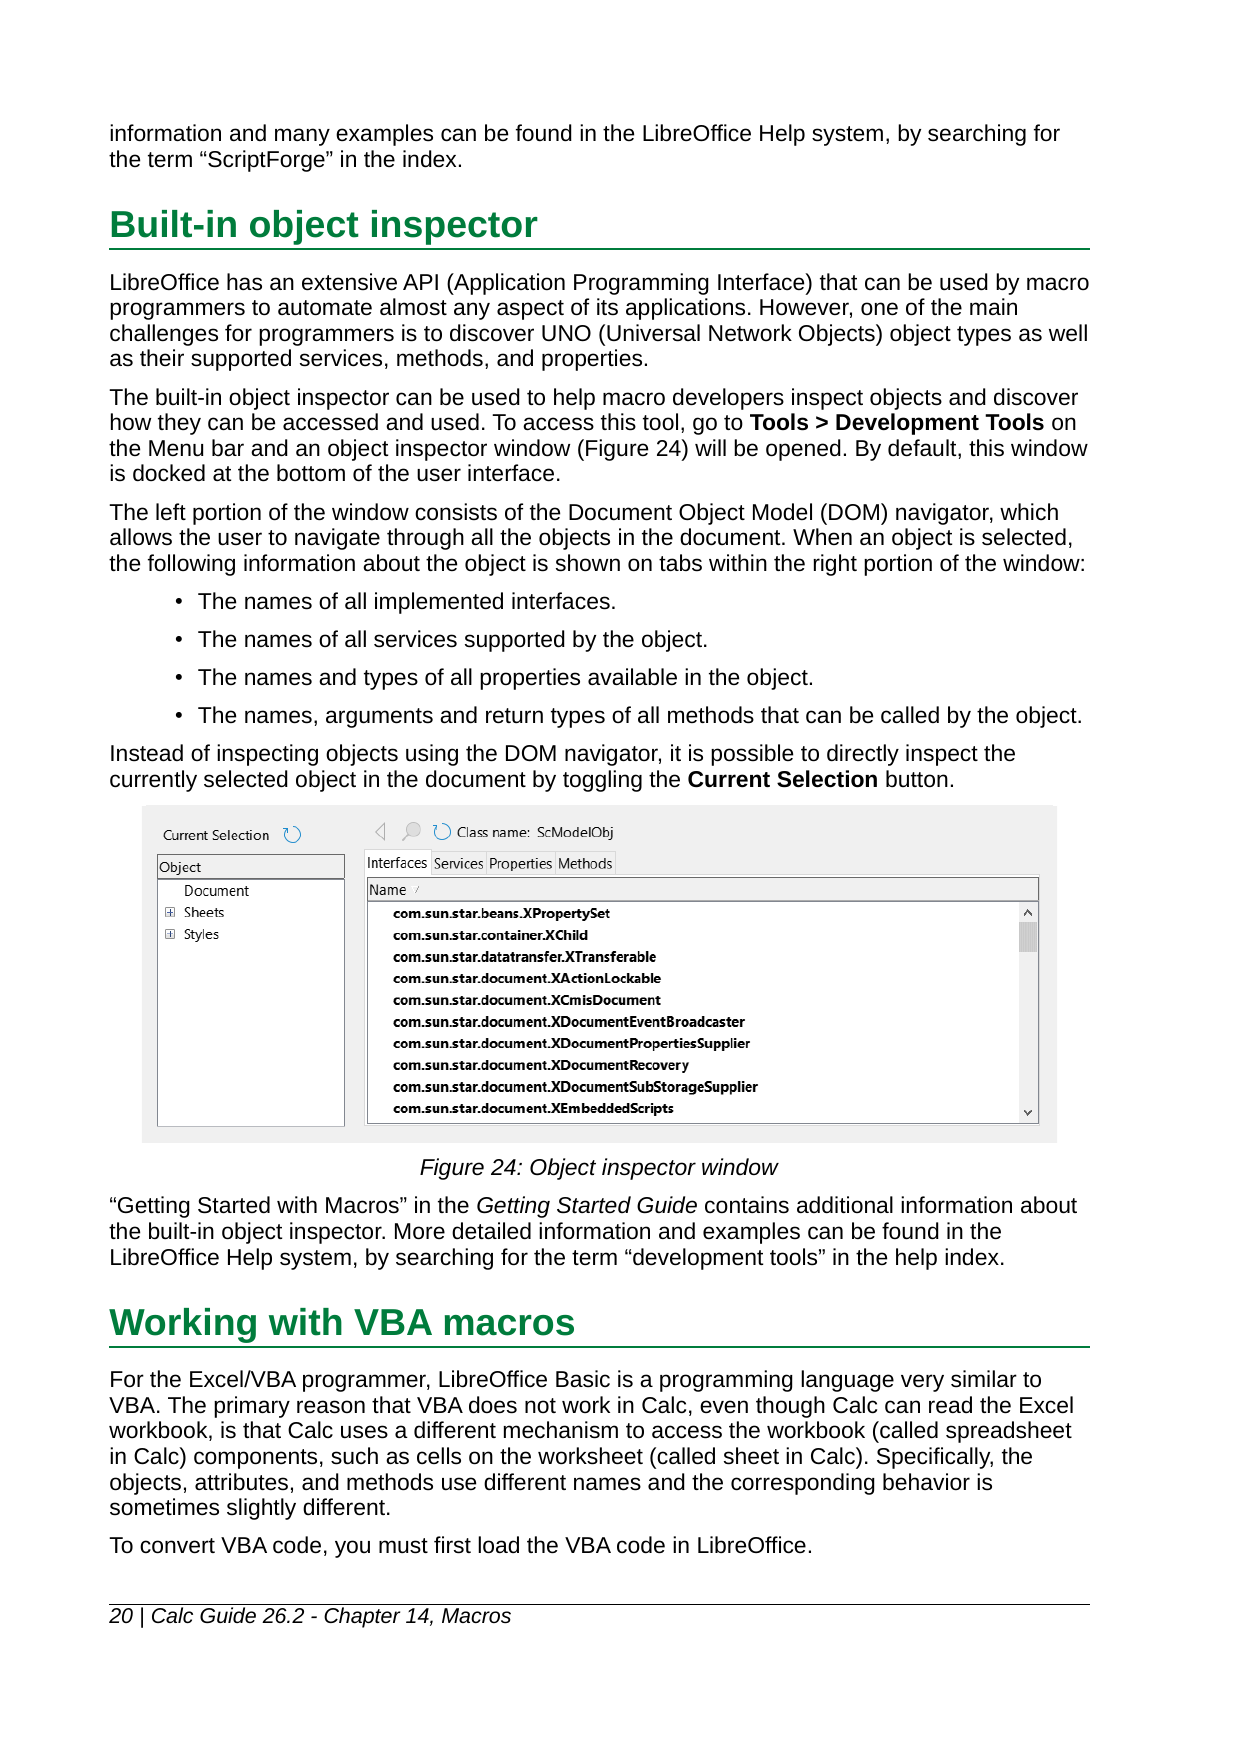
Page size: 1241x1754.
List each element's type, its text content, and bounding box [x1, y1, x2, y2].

text LibreOffice has an extensive API (Application Programming Interface) that can be used by macro programmers to automate almost any aspect of its applications. However, one of the main challenges for programmers is to discover UNO (Universal Network Objects) object types as well as their supported services, methods, and properties. [109, 269, 1090, 372]
list The names of all services supported by the object. [183, 627, 1090, 652]
list The names, arguments and return types of all methods that can be called by the object. [183, 703, 1090, 729]
list The names and types of all properties available in the object. [183, 665, 1090, 691]
text “Getting Started with Macros” in the Getting Started Guide contains additional information about the built-in object inspector. More detailed information and examples can be found in the LibreOffice Help system, by searching for the term “development tools” in the help index. [109, 1193, 1090, 1270]
text The built-in object inspector can be used to help macro developers inspect objects and discover how they can be accessed and used. To access this tool, go to Tools > Development Tools on the Menu bar and an object inspector window (Figure 24) will be opened. By default, this window is docked at the bottom of the user interface. [109, 384, 1090, 487]
subtitle Built-in object inspector [109, 203, 1090, 248]
text Instead of inspecting objects using the DOM navigator, it is possible to directly inspect the currently selected object in the document by toggling the Current Selection button. [109, 741, 1090, 792]
text information and many examples can be found in the LibreOffice Help system, by searching for the term “ScriptForge” in the index. [109, 121, 1090, 172]
picture [141, 805, 1058, 1143]
list The left portion of the window consists of the Document Object Model (DOM) navigator, which allows the user to navigate through all the objects in the document. When an object is selected, the following information about the object is shown on tabs within the right portion of the window: [109, 499, 1090, 576]
text For the Excel/VBA programmer, LibreOffice Basic is a programming language very similar to VBA. The primary reason that VBA does not work in Calc, even though Calc can read the Excel workbook, is that Calc uses a different mechanism to access the workbook (called spreadsheet in Calc) components, such as cells on the worksheet (called sheet in Calc). Specifically, the objects, attributes, and methods use different names and the corresponding behavior is sometimes slightly different. [109, 1367, 1090, 1521]
subtitle Working with VBA macros [109, 1301, 1090, 1346]
list The names of all implemented interfaces. [183, 589, 1090, 614]
text Figure 24: Object inspector window [142, 1155, 1057, 1181]
text To convert VBA code, you must first load the VBA code in LibreOffice. [109, 1533, 1090, 1559]
